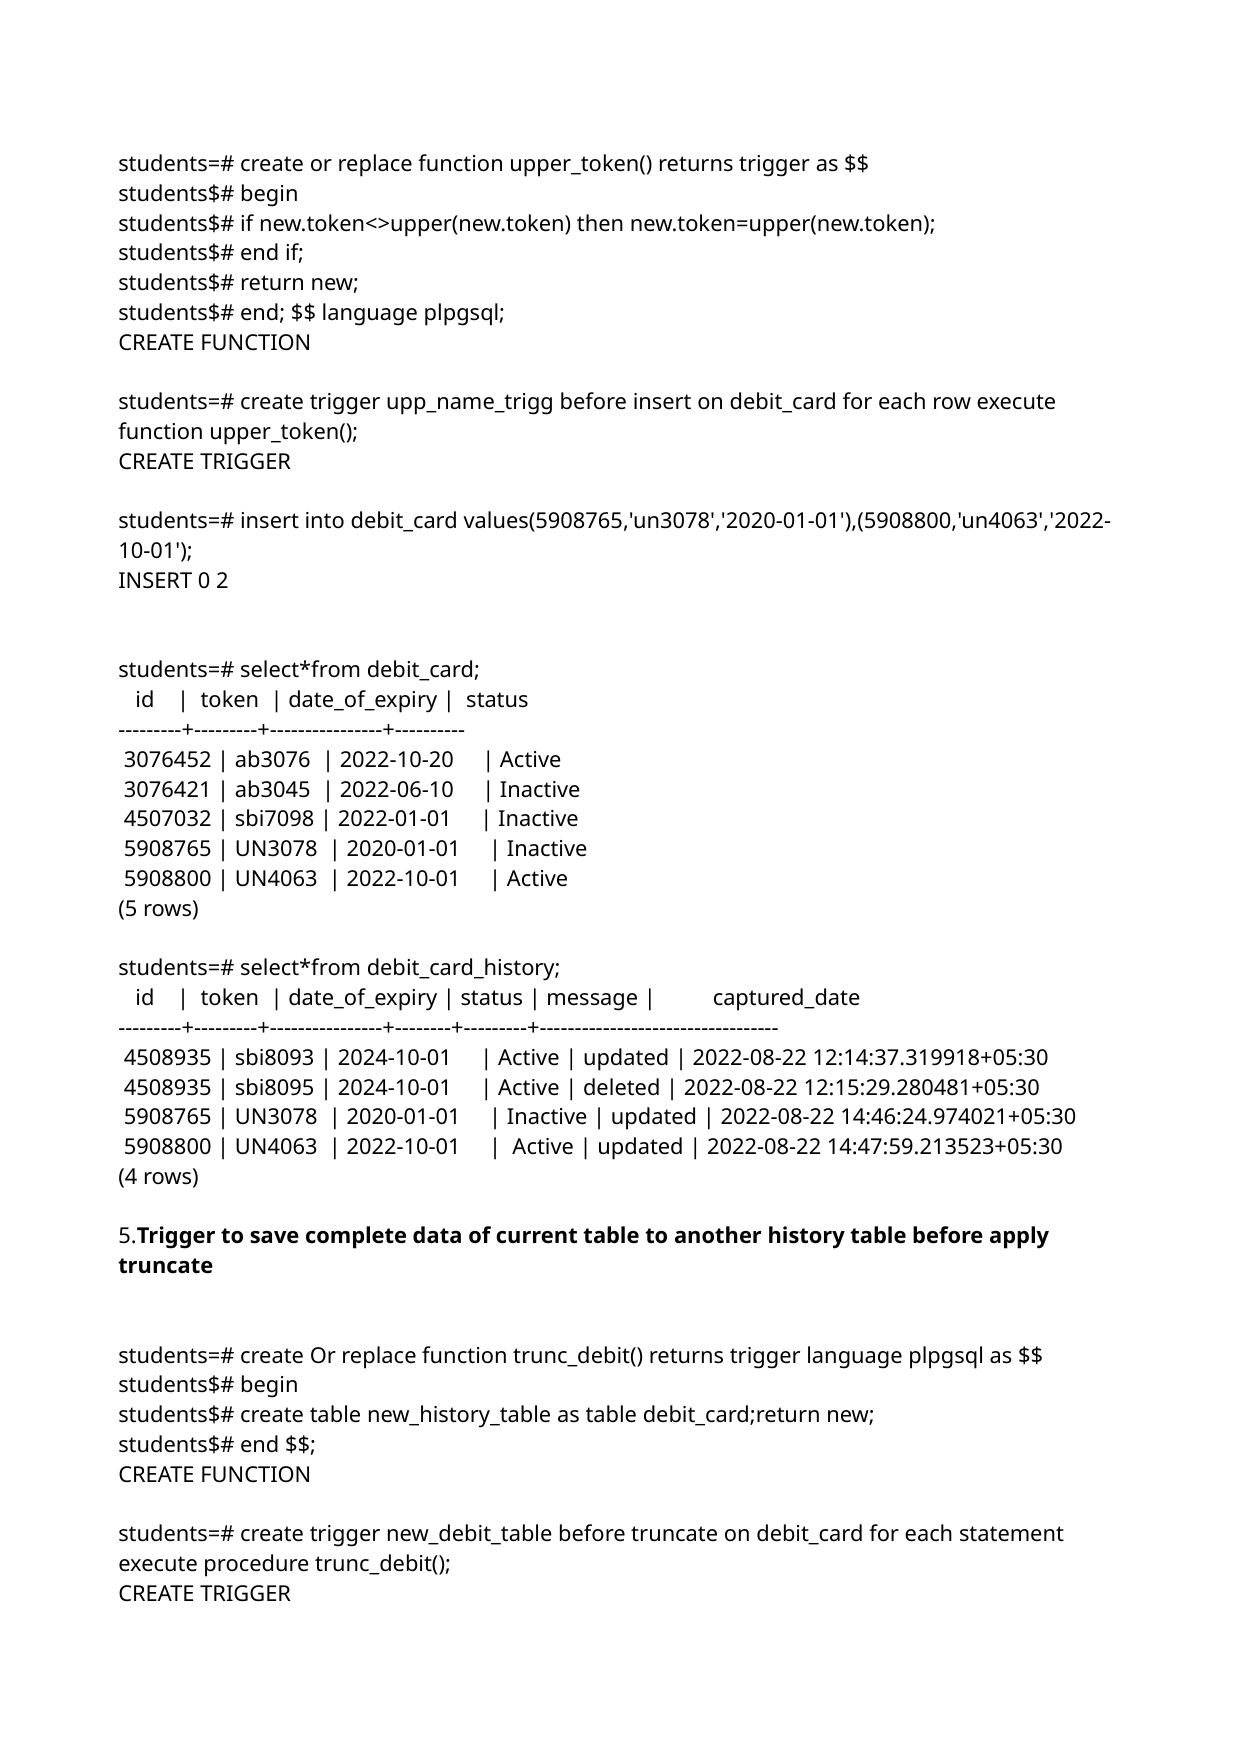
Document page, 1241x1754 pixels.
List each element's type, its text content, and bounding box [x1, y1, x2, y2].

text students$# begin [118, 178, 1122, 207]
text 3076452 | ab3076 | 2022-10-20 | Active [118, 744, 1122, 773]
text 4508935 | sbi8093 | 2024-10-01 | Active | updated | 2022-08-22 12:14:37.319918+05:30 [118, 1042, 1122, 1071]
text id | token | date_of_expiry | status [118, 684, 1122, 714]
text students$# return new; [118, 267, 1122, 297]
text students$# end if; [118, 237, 1122, 267]
text 4508935 | sbi8095 | 2024-10-01 | Active | deleted | 2022-08-22 12:15:29.280481+05:30 [118, 1071, 1122, 1101]
text ---------+---------+----------------+--------+---------+---------------------------------- [118, 1012, 1122, 1042]
text 5908800 | UN4063 | 2022-10-01 | Active [118, 863, 1122, 893]
text students=# select*from debit_card; [118, 654, 1122, 684]
text (4 rows) [118, 1161, 1122, 1191]
text students$# if new.token<>upper(new.token) then new.token=upper(new.token); [118, 207, 1122, 237]
text students$# begin [118, 1369, 1122, 1399]
text id | token | date_of_expiry | status | message | captured_date [118, 982, 1122, 1012]
text ---------+---------+----------------+---------- [118, 714, 1122, 744]
text INSERT 0 2 [118, 565, 1122, 595]
text students=# create Or replace function trunc_debit() returns trigger language plpgsql as $$ [118, 1339, 1122, 1369]
text 5908765 | UN3078 | 2020-01-01 | Inactive [118, 833, 1122, 863]
text 5.Trigger to save complete data of current table to another history table before apply truncate [118, 1191, 1122, 1280]
text students=# create trigger new_debit_table before truncate on debit_card for each statement execute procedure trunc_debit(); [118, 1518, 1122, 1578]
text CREATE FUNCTION [118, 1459, 1122, 1488]
text students=# create trigger upp_name_trigg before insert on debit_card for each row execute function upper_token(); [118, 386, 1122, 446]
text 5908765 | UN3078 | 2020-01-01 | Inactive | updated | 2022-08-22 14:46:24.974021+05:30 [118, 1101, 1122, 1131]
text students=# insert into debit_card values(5908765,'un3078','2020-01-01'),(5908800,'un4063','2022-10-01'); [118, 505, 1122, 565]
text 4507032 | sbi7098 | 2022-01-01 | Inactive [118, 803, 1122, 833]
text students$# create table new_history_table as table debit_card;return new; [118, 1399, 1122, 1429]
text 5908800 | UN4063 | 2022-10-01 | Active | updated | 2022-08-22 14:47:59.213523+05:30 [118, 1131, 1122, 1161]
text 3076421 | ab3045 | 2022-06-10 | Inactive [118, 773, 1122, 803]
text (5 rows) [118, 893, 1122, 922]
text CREATE TRIGGER [118, 446, 1122, 476]
text CREATE FUNCTION [118, 327, 1122, 356]
text students$# end $$; [118, 1429, 1122, 1459]
text students$# end; $$ language plpgsql; [118, 297, 1122, 327]
text CREATE TRIGGER [118, 1578, 1122, 1608]
text students=# create or replace function upper_token() returns trigger as $$ [118, 148, 1122, 178]
text students=# select*from debit_card_history; [118, 952, 1122, 982]
